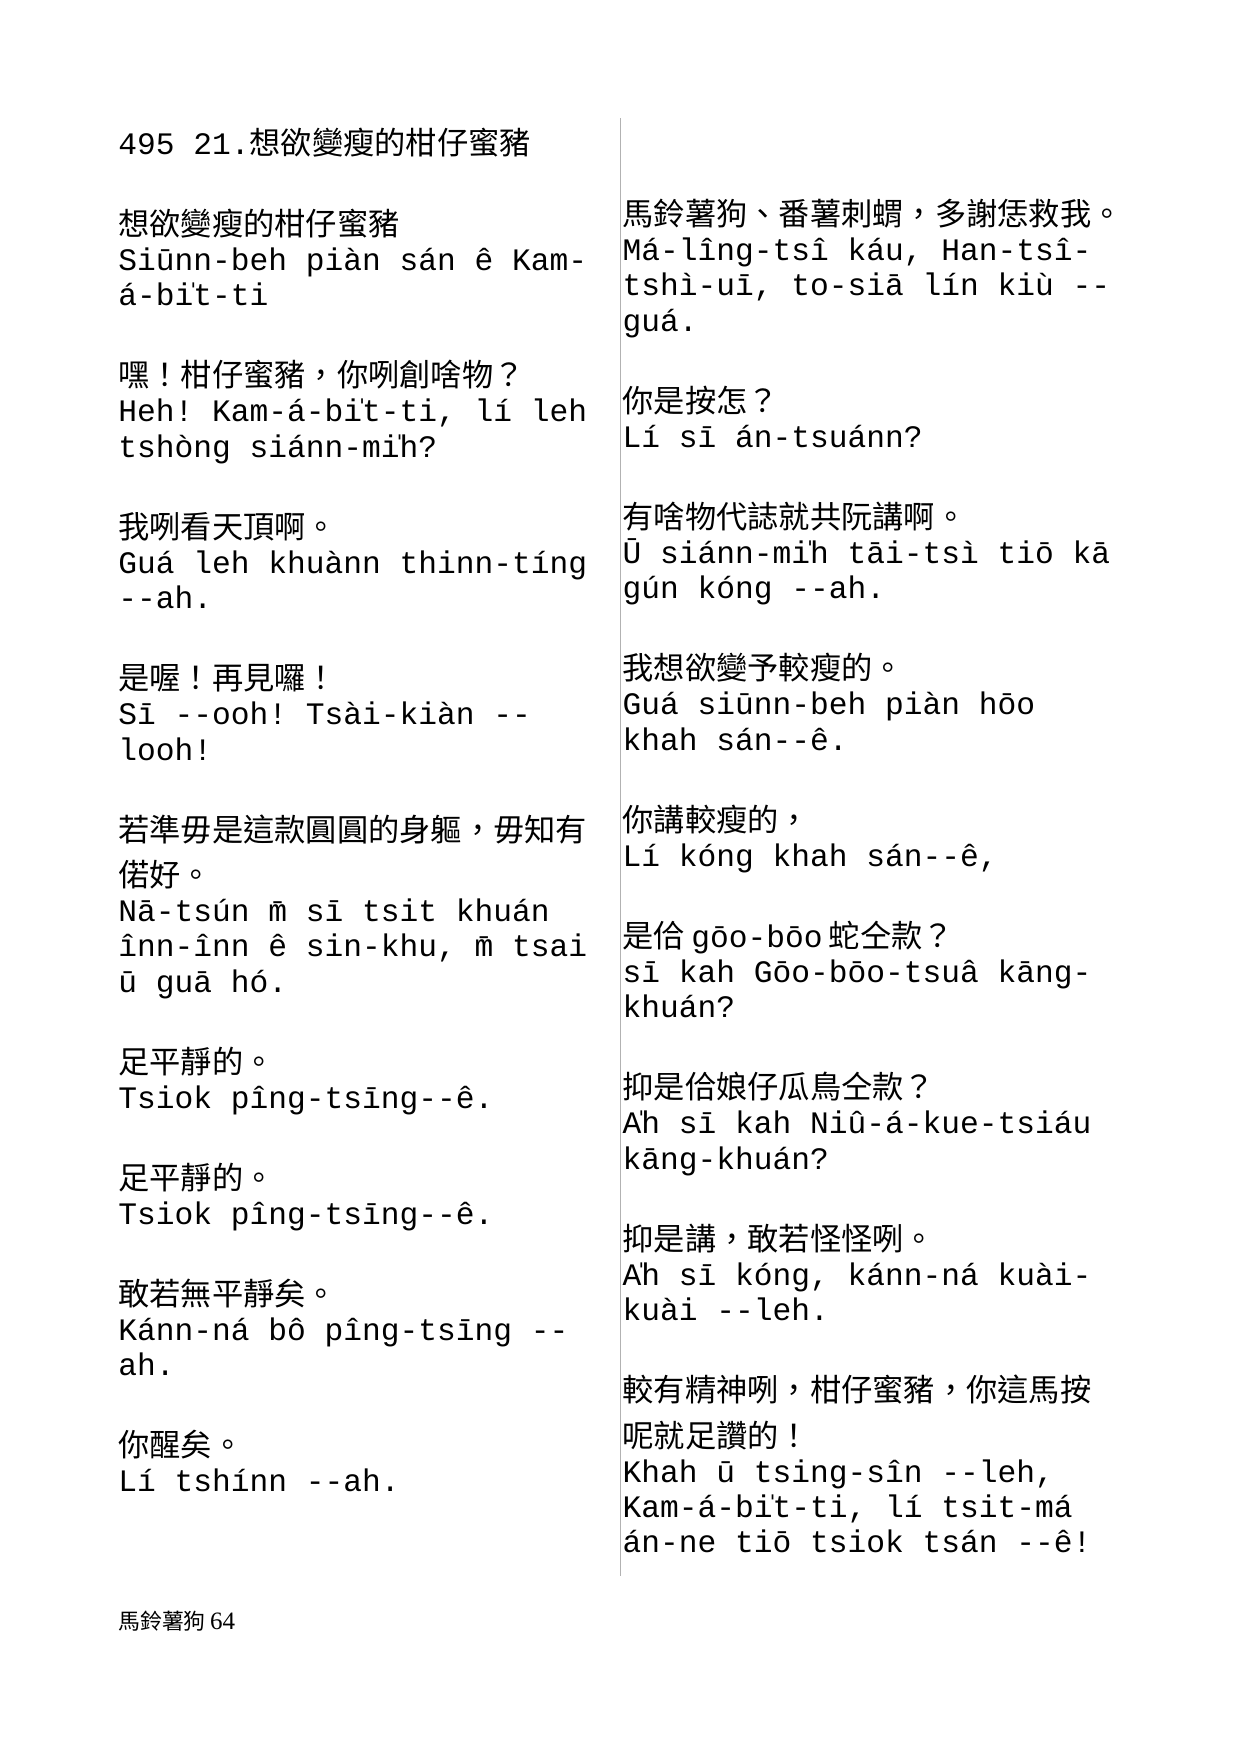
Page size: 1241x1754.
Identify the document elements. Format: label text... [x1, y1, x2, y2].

text 我想欲變予較瘦的。 [622, 643, 1122, 688]
text 抑是佮娘仔瓜鳥仝款？ [622, 1063, 1122, 1108]
text Khah ū tsing-sîn --leh, Kam-á-bi̍t-ti, lí tsit-má án-ne tiō tsiok tsán --ê! [622, 1456, 1122, 1562]
text 你講較瘦的， [622, 795, 1122, 840]
text Tsiok pîng-tsīng--ê. [118, 1082, 618, 1118]
text Lí kóng khah sán--ê, [622, 840, 1122, 875]
text 若準毋是這款圓圓的身軀，毋知有偌好。 [118, 805, 618, 895]
text Tsiok pîng-tsīng--ê. [118, 1198, 618, 1234]
text 足平靜的。 [118, 1037, 618, 1082]
text Ū siánn-mi̍h tāi-tsì tiō kā gún kóng --ah. [622, 537, 1122, 608]
text 嘿！柑仔蜜豬，你咧創啥物？ [118, 351, 618, 396]
text 抑是講，敢若怪怪咧。 [622, 1214, 1122, 1259]
text Má-lîng-tsî káu, Han-tsî-tshì-uī, to-siā lín kiù --guá. [622, 234, 1122, 340]
text Guá leh khuànn thinn-tíng --ah. [118, 547, 618, 618]
text 馬鈴薯狗、番薯刺蝟，多謝恁救我。 [622, 189, 1122, 234]
text 敢若無平靜矣。 [118, 1269, 618, 1314]
text 是佮gōo-bōo蛇仝款？ [622, 911, 1122, 956]
text Guá siūnn-beh piàn hōo khah sán--ê. [622, 688, 1122, 759]
text Nā-tsún m̄ sī tsit khuán înn-înn ê sin-khu, m̄ tsai ū guā hó. [118, 895, 618, 1002]
text 495 21.想欲變瘦的柑仔蜜豬 [118, 118, 618, 164]
text A̍h sī kah Niû-á-kue-tsiáu kāng-khuán? [622, 1108, 1122, 1179]
text 你醒矣。 [118, 1421, 618, 1466]
text 我咧看天頂啊。 [118, 502, 618, 547]
text 想欲變瘦的柑仔蜜豬 [118, 199, 618, 244]
text 有啥物代誌就共阮講啊。 [622, 492, 1122, 537]
text A̍h sī kóng, kánn-ná kuài-kuài --leh. [622, 1259, 1122, 1330]
text 是喔！再見囉！ [118, 653, 618, 699]
text Lí tshínn --ah. [118, 1466, 618, 1501]
text 足平靜的。 [118, 1153, 618, 1198]
text Lí sī án-tsuánn? [622, 421, 1122, 456]
text sī kah Gōo-bōo-tsuâ kāng-khuán? [622, 956, 1122, 1027]
text Kánn-ná bô pîng-tsīng --ah. [118, 1314, 618, 1385]
text 較有精神咧，柑仔蜜豬，你這馬按呢就足讚的！ [622, 1366, 1122, 1456]
text 你是按怎？ [622, 376, 1122, 421]
text Siūnn-beh piàn sán ê Kam-á-bi̍t-ti [118, 244, 618, 315]
text Sī --ooh! Tsài-kiàn --looh! [118, 699, 618, 769]
text Heh! Kam-á-bi̍t-ti, lí leh tshòng siánn-mi̍h? [118, 396, 618, 467]
